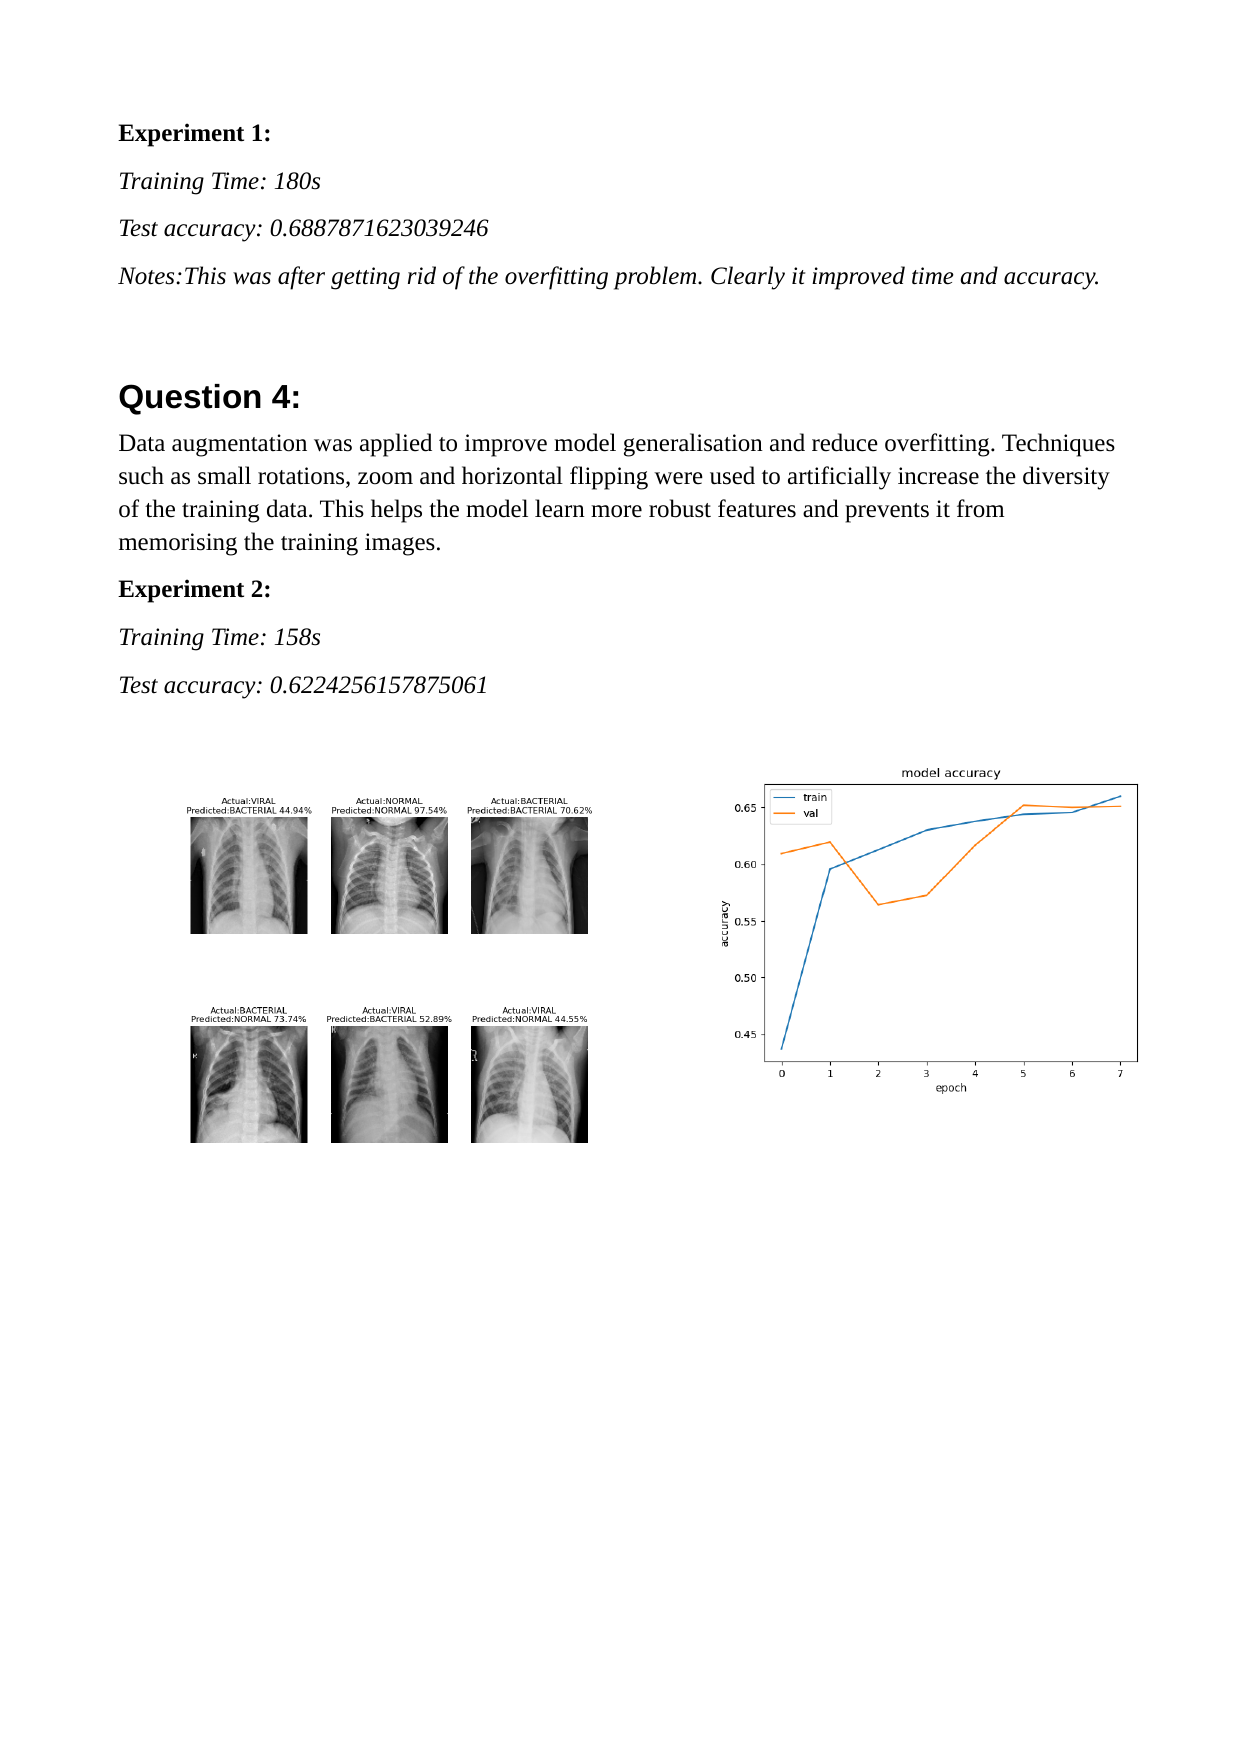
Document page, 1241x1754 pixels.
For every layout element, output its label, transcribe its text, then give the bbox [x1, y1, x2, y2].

text Experiment 1: [118, 118, 1122, 147]
text Notes:This was after getting rid of the overfitting problem. Clearly it improved time and accuracy. [118, 261, 1122, 290]
picture [704, 740, 1185, 1101]
text Test accuracy: 0.6887871623039246 [118, 213, 1122, 242]
text Data augmentation was applied to improve model generalisation and reduce overfitting. Techniques such as small rotations, zoom and horizontal flipping were used to artificially increase the diversity of the training data. This helps the model learn more robust features and prevents it from memorising the training images. [118, 428, 1122, 556]
text Training Time: 158s [118, 622, 1122, 651]
picture [126, 730, 639, 1226]
text Test accuracy: 0.6224256157875061 [118, 670, 1122, 698]
text Experiment 2: [118, 574, 1122, 603]
text Training Time: 180s [118, 166, 1122, 194]
subtitle Question 4: [118, 377, 1122, 415]
